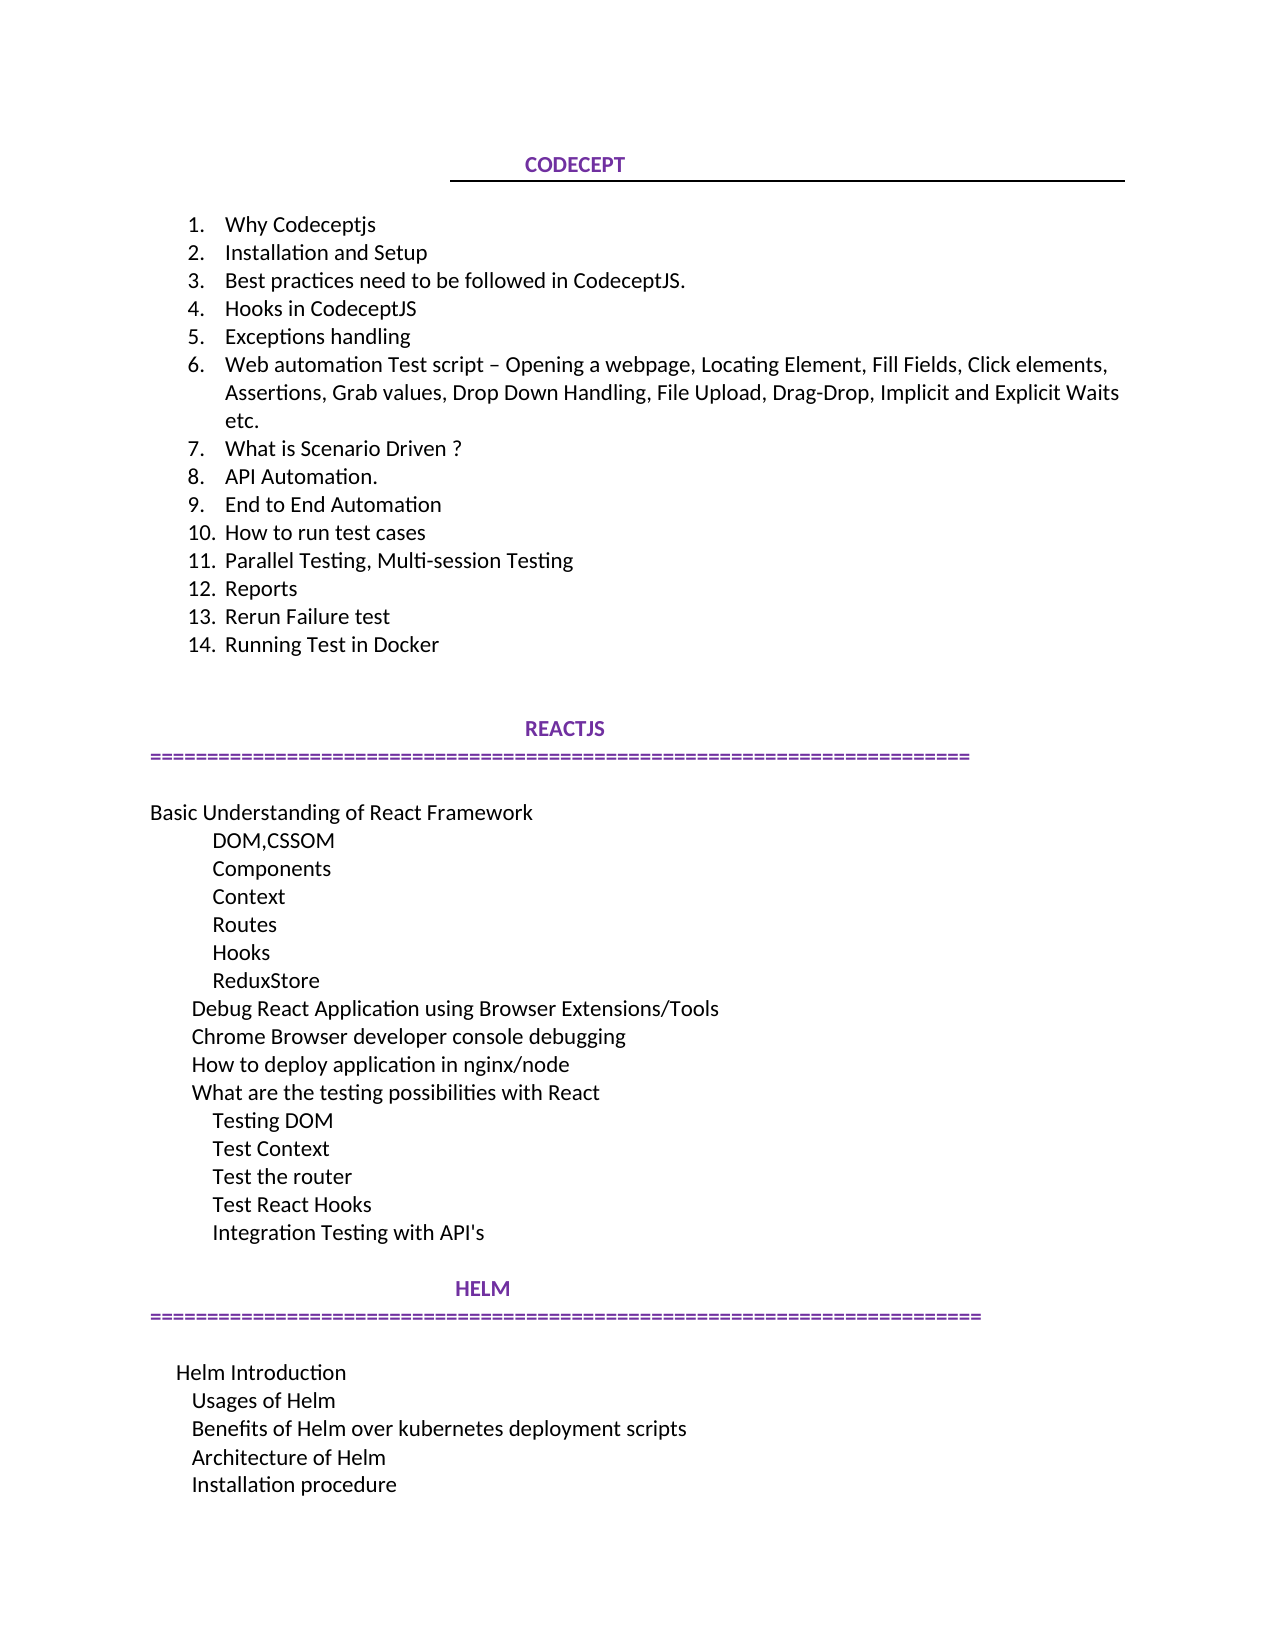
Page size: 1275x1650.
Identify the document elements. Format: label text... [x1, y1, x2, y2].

text ======================================================================== [150, 742, 1125, 770]
list How to run test cases [187, 518, 1125, 546]
list Reports [187, 574, 1125, 602]
list End to End Automation [187, 490, 1125, 518]
list Why Codeceptjs [187, 210, 1125, 238]
list Parallel Testing, Multi-session Testing [187, 546, 1125, 574]
text REACTJS [450, 714, 1125, 742]
text HELM [375, 1274, 1125, 1302]
list Hooks in CodeceptJS [187, 294, 1125, 322]
list Best practices need to be followed in CodeceptJS. [187, 266, 1125, 294]
list Web automation Test script – Opening a webpage, Locating Element, Fill Fields, Click elements, Assertions, Grab values, Drop Down Handling, File Upload, Drag-Drop, Implicit and Explicit Waits etc. [187, 350, 1125, 434]
list Running Test in Docker [187, 630, 1125, 658]
text Basic Understanding of React Framework DOM,CSSOM Components Context Routes Hooks ReduxStore Debug React Application using Browser Extensions/Tools Chrome Browser developer console debugging How to deploy application in nginx/node What are the testing possibilities with React Testing DOM Test Context Test the router Test React Hooks Integration Testing with API's [150, 798, 1125, 1246]
list Rerun Failure test [187, 602, 1125, 630]
text ========================================================================= [150, 1302, 1125, 1331]
list Exceptions handling [187, 322, 1125, 350]
text CODECEPT [450, 150, 1125, 180]
list API Automation. [187, 462, 1125, 490]
list Installation and Setup [187, 238, 1125, 266]
text Helm Introduction Usages of Helm Benefits of Helm over kubernetes deployment scripts Architecture of Helm Installation procedure [150, 1358, 1125, 1499]
list What is Scenario Driven ? [187, 434, 1125, 462]
